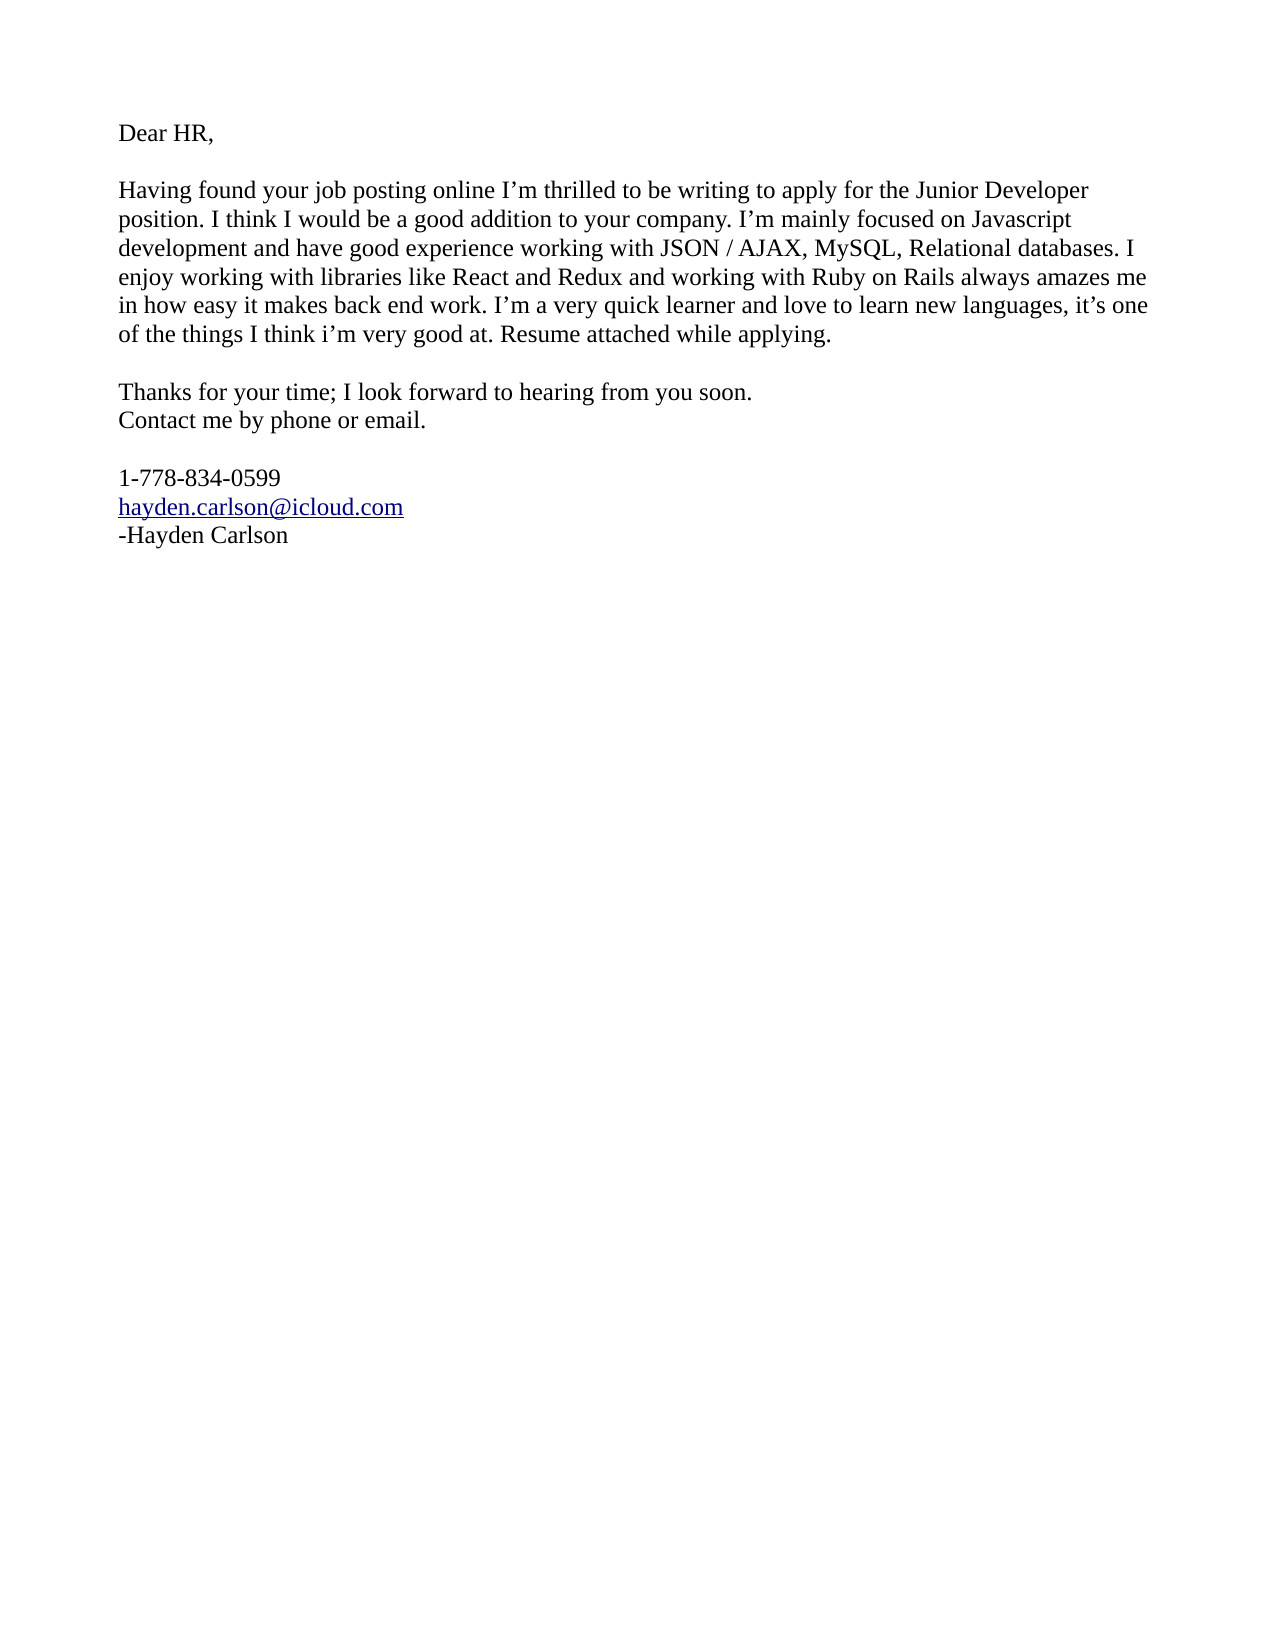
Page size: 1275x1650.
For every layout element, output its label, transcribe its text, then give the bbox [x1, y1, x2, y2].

text hayden.carlson@icloud.com [118, 492, 1157, 521]
text Thanks for your time; I look forward to hearing from you soon. [118, 377, 1157, 406]
text 1-778-834-0599 [118, 463, 1157, 492]
text Dear HR, [118, 118, 1157, 147]
text Contact me by phone or email. [118, 406, 1157, 434]
text -Hayden Carlson [118, 521, 1157, 549]
text Having found your job posting online I’m thrilled to be writing to apply for the Junior Developer position. I think I would be a good addition to your company. I’m mainly focused on Javascript development and have good experience working with JSON / AJAX, MySQL, Relational databases. I enjoy working with libraries like React and Redux and working with Ruby on Rails always amazes me in how easy it makes back end work. I’m a very quick learner and love to learn new languages, it’s one of the things I think i’m very good at. Resume attached while applying. [118, 176, 1157, 348]
